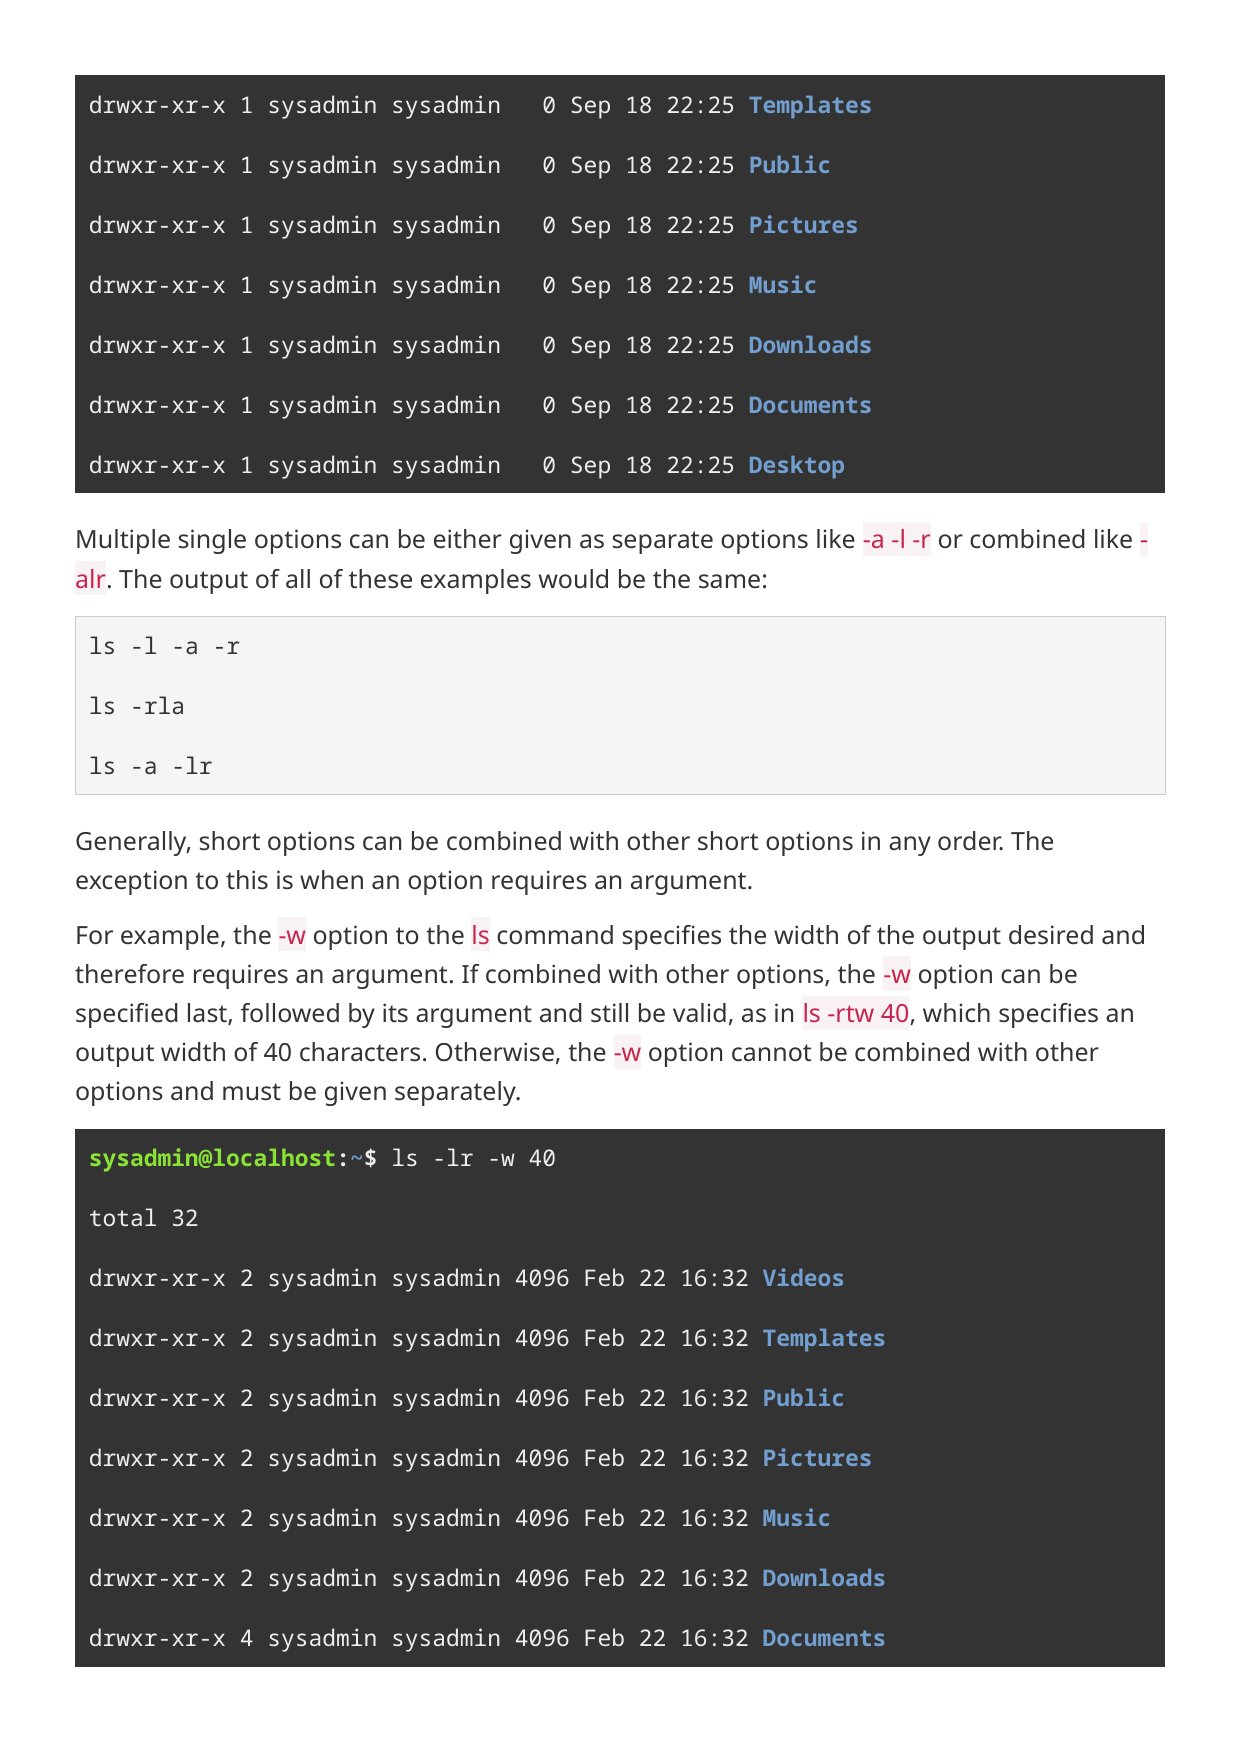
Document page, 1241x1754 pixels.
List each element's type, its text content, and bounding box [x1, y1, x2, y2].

text drwxr-xr-x 2 sysadmin sysadmin 4096 Feb 22 16:32 Videos [75, 1249, 1165, 1293]
text drwxr-xr-x 1 sysadmin sysadmin 0 Sep 18 22:25 Pictures [75, 195, 1165, 240]
text drwxr-xr-x 1 sysadmin sysadmin 0 Sep 18 22:25 Desktop [75, 435, 1165, 493]
text drwxr-xr-x 1 sysadmin sysadmin 0 Sep 18 22:25 Music [75, 255, 1165, 300]
text drwxr-xr-x 1 sysadmin sysadmin 0 Sep 18 22:25 Downloads [75, 315, 1165, 360]
text drwxr-xr-x 1 sysadmin sysadmin 0 Sep 18 22:25 Templates [75, 75, 1165, 120]
text ls -rla [76, 676, 1165, 721]
text drwxr-xr-x 4 sysadmin sysadmin 4096 Feb 22 16:32 Documents [75, 1609, 1165, 1667]
text drwxr-xr-x 2 sysadmin sysadmin 4096 Feb 22 16:32 Music [75, 1489, 1165, 1533]
text total 32 [75, 1189, 1165, 1233]
text ls -a -lr [76, 736, 1165, 794]
text For example, the -w option to the ls command specifies the width of the output desired and therefore requires an argument. If combined with other options, the -w option can be specified last, followed by its argument and still be valid, as in ls -rtw 40, which specifies an output width of 40 characters. Otherwise, the -w option cannot be combined with other options and must be given separately. [75, 917, 1165, 1108]
text drwxr-xr-x 1 sysadmin sysadmin 0 Sep 18 22:25 Documents [75, 375, 1165, 420]
text drwxr-xr-x 2 sysadmin sysadmin 4096 Feb 22 16:32 Templates [75, 1309, 1165, 1353]
text Multiple single options can be either given as separate options like -a -l -r or combined like -alr. The output of all of these examples would be the same: [75, 522, 1165, 595]
text drwxr-xr-x 2 sysadmin sysadmin 4096 Feb 22 16:32 Downloads [75, 1549, 1165, 1593]
text ls -l -a -r [76, 617, 1165, 661]
text drwxr-xr-x 2 sysadmin sysadmin 4096 Feb 22 16:32 Public [75, 1369, 1165, 1413]
text drwxr-xr-x 1 sysadmin sysadmin 0 Sep 18 22:25 Public [75, 135, 1165, 180]
text sysadmin@localhost:~$ ls -lr -w 40 [75, 1129, 1165, 1173]
text Generally, short options can be combined with other short options in any order. The exception to this is when an option requires an argument. [75, 823, 1165, 897]
text drwxr-xr-x 2 sysadmin sysadmin 4096 Feb 22 16:32 Pictures [75, 1429, 1165, 1473]
